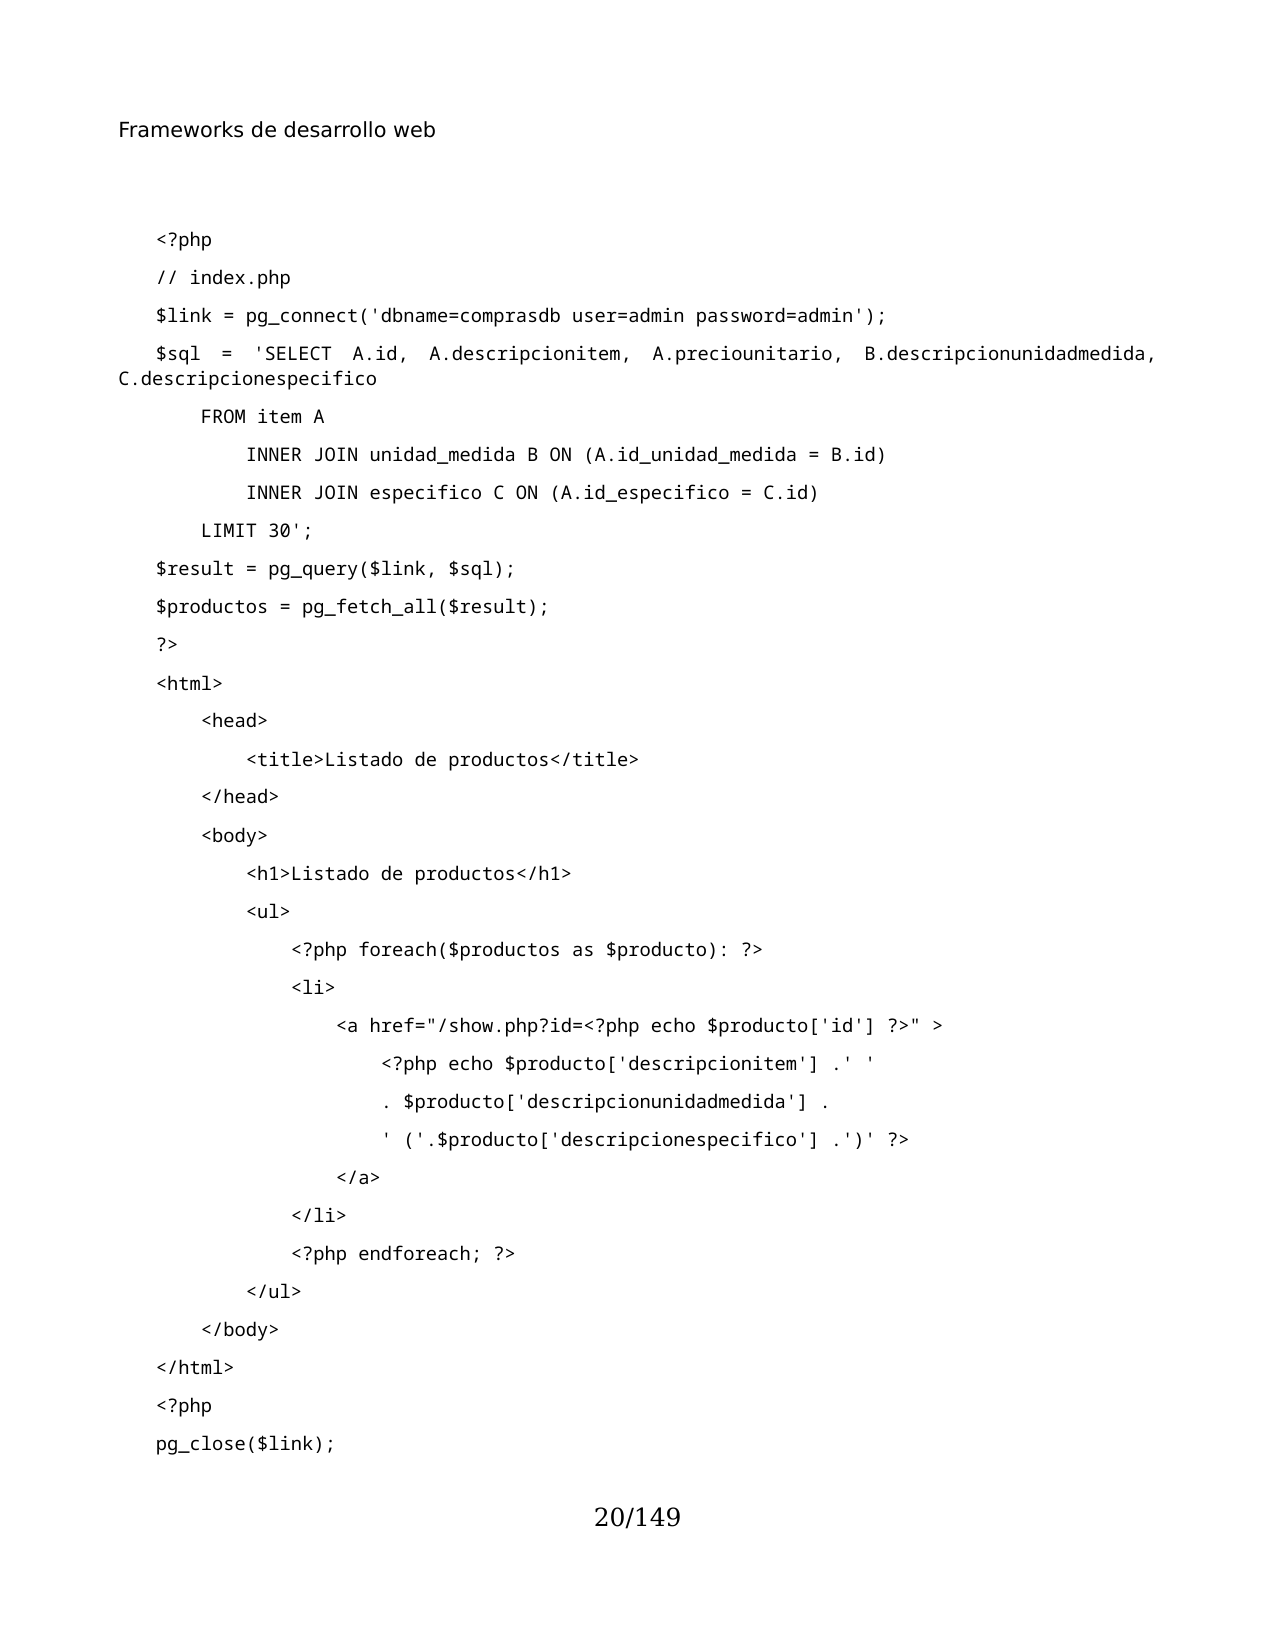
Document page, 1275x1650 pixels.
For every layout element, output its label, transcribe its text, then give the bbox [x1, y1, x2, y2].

text <h1>Listado de productos</h1> [118, 860, 1157, 885]
text INNER JOIN especifico C ON (A.id_especifico = C.id) [118, 480, 1157, 505]
text <?php endforeach; ?> [118, 1240, 1157, 1266]
text <body> [118, 822, 1157, 847]
text ' ('.$producto['descripcionespecifico'] .')' ?> [118, 1126, 1157, 1152]
text FROM item A [118, 404, 1157, 429]
text <head> [118, 708, 1157, 733]
text $sql = 'SELECT A.id, A.descripcionitem, A.preciounitario, B.descripcionunidadmedida, C.descripcionespecifico [118, 340, 1157, 391]
text <a href="/show.php?id=<?php echo $producto['id'] ?>" > [118, 1012, 1157, 1037]
text <ul> [118, 898, 1157, 923]
text <li> [118, 974, 1157, 999]
text </body> [118, 1316, 1157, 1342]
text $link = pg_connect('dbname=comprasdb user=admin password=admin'); [118, 302, 1157, 328]
text // index.php [118, 264, 1157, 289]
text $result = pg_query($link, $sql); [118, 556, 1157, 581]
text </li> [118, 1202, 1157, 1228]
text $productos = pg_fetch_all($result); [118, 594, 1157, 619]
text <title>Listado de productos</title> [118, 746, 1157, 771]
text . $producto['descripcionunidadmedida'] . [118, 1088, 1157, 1113]
text </a> [118, 1164, 1157, 1189]
text INNER JOIN unidad_medida B ON (A.id_unidad_medida = B.id) [118, 442, 1157, 467]
text <?php echo $producto['descripcionitem'] .' ' [118, 1050, 1157, 1076]
text ?> [118, 632, 1157, 657]
text </ul> [118, 1278, 1157, 1304]
text LIMIT 30'; [118, 518, 1157, 543]
text <html> [118, 670, 1157, 695]
text </html> [118, 1354, 1157, 1380]
text </head> [118, 784, 1157, 809]
text <?php foreach($productos as $producto): ?> [118, 936, 1157, 961]
text <?php [118, 1392, 1157, 1418]
text <?php [118, 226, 1157, 252]
text pg_close($link); [118, 1430, 1157, 1456]
